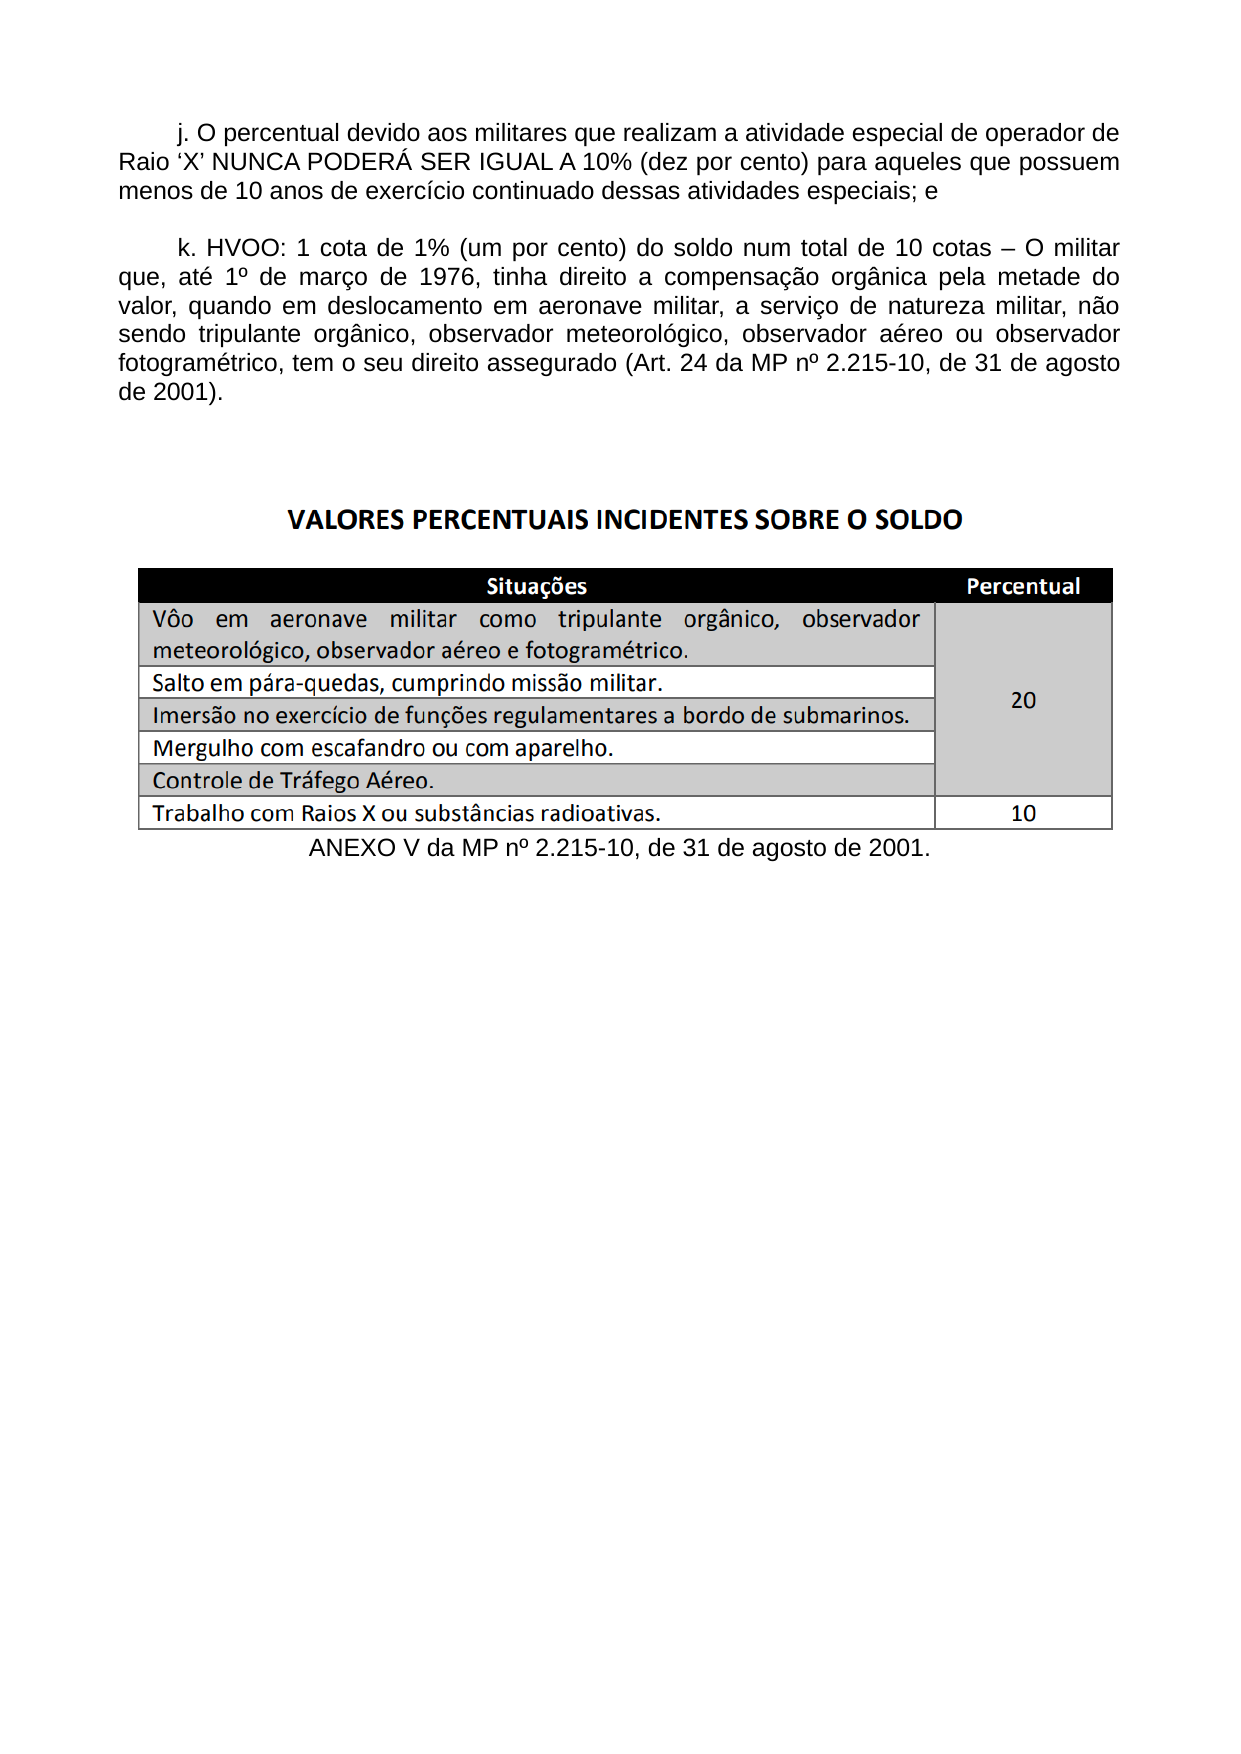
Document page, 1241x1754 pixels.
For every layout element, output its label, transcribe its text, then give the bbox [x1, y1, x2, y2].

picture [118, 491, 1123, 833]
text j. O percentual devido aos militares que realizam a atividade especial de operador de Raio ‘X’ NUNCA PODERÁ SER IGUAL A 10% (dez por cento) para aqueles que possuem menos de 10 anos de exercício continuado dessas atividades especiais; e [118, 118, 1122, 204]
text ANEXO V da MP nº 2.215-10, de 31 de agosto de 2001. [118, 833, 1122, 862]
text k. HVOO: 1 cota de 1% (um por cento) do soldo num total de 10 cotas – O militar que, até 1º de março de 1976, tinha direito a compensação orgânica pela metade do valor, quando em deslocamento em aeronave militar, a serviço de natureza militar, não sendo tripulante orgânico, observador meteorológico, observador aéreo ou observador fotogramétrico, tem o seu direito assegurado (Art. 24 da MP nº 2.215-10, de 31 de agosto de 2001). [118, 233, 1122, 406]
